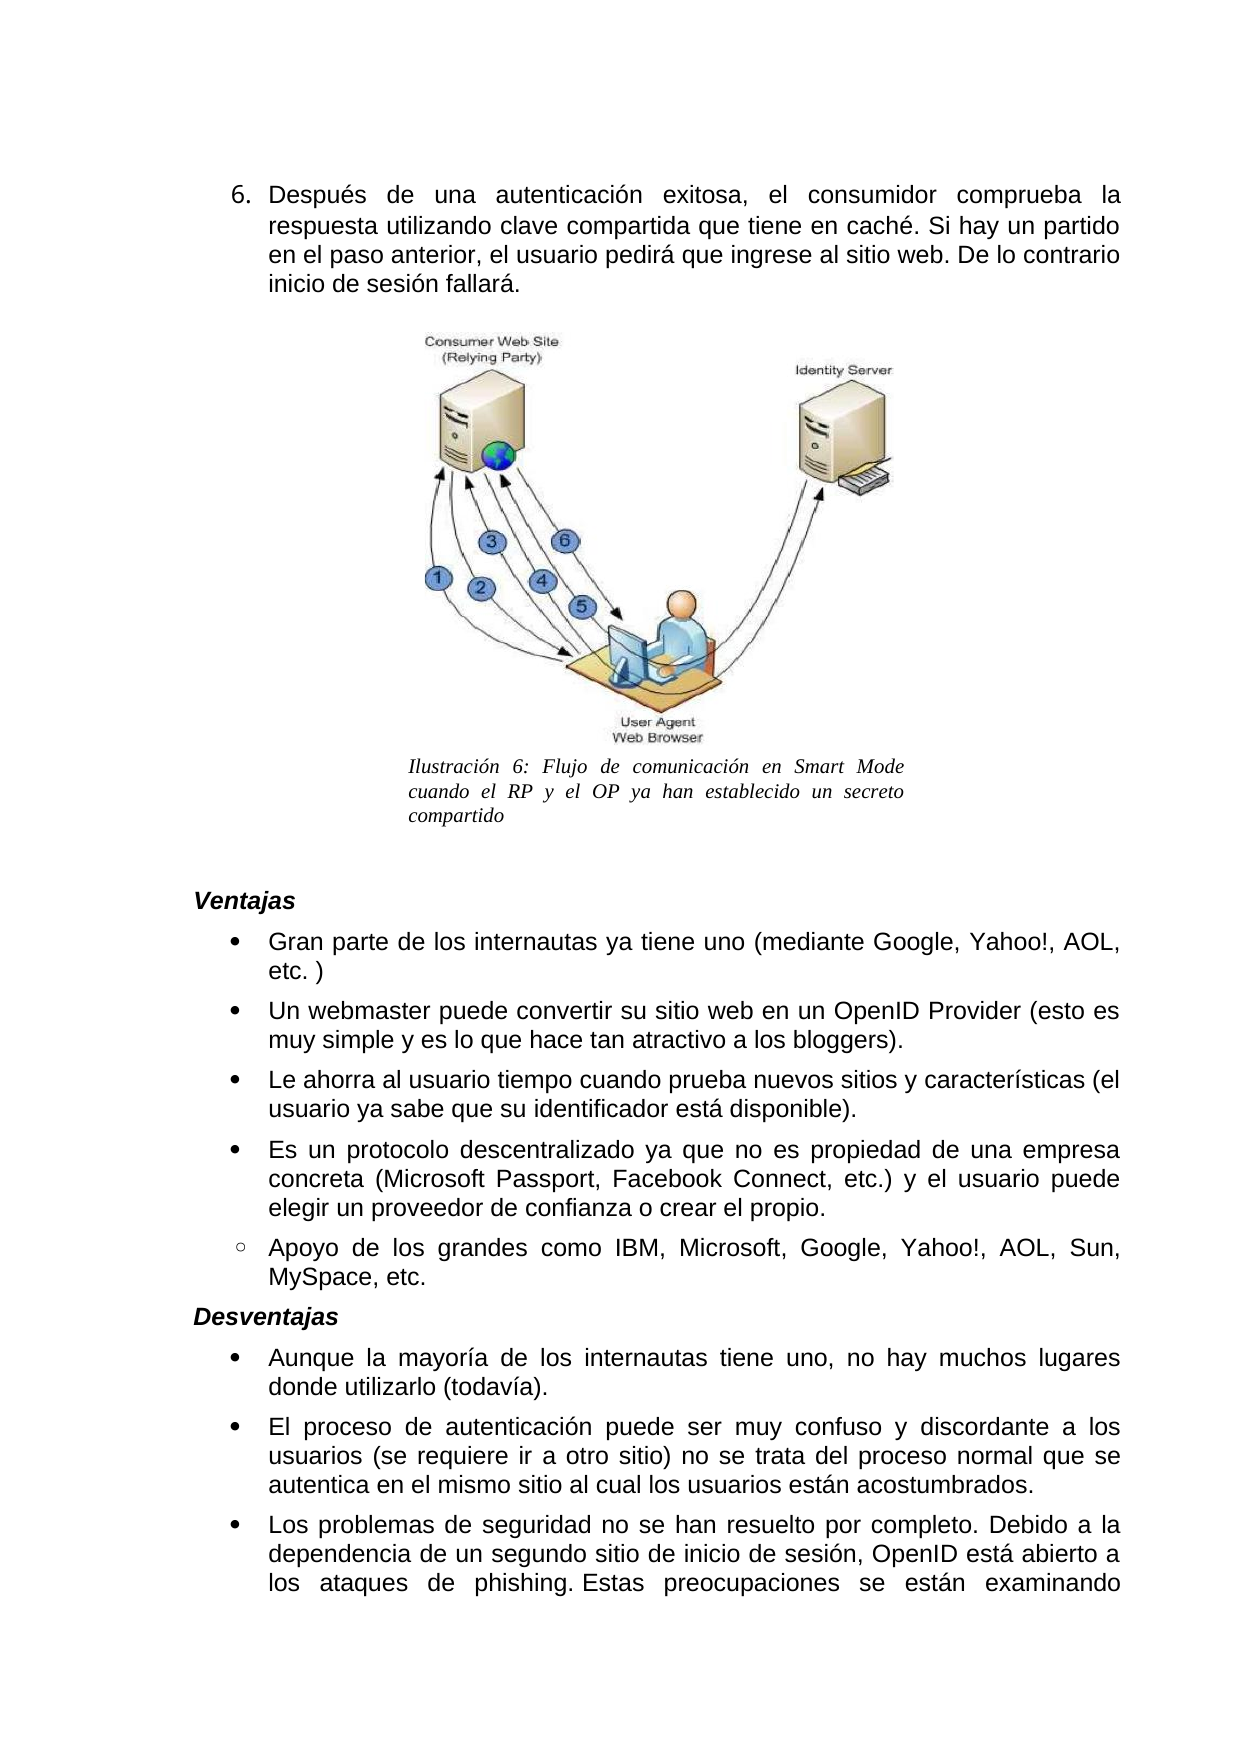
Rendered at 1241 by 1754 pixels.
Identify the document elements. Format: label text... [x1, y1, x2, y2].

list Le ahorra al usuario tiempo cuando prueba nuevos sitios y características (el usuario ya sabe que su identificador está disponible). [864, 1094, 1122, 1123]
list Gran parte de los internautas ya tiene uno (mediante Google, Yahoo!, AOL, etc. ) [231, 927, 268, 984]
text Ilustración 6: Flujo de comunicación en Smart Mode cuando el RP y el OP ya han establecido un secreto compartido [506, 803, 907, 827]
list El proceso de autenticación puede ser muy confuso y discordante a los usuarios (se requiere ir a otro sitio) no se trata del proceso normal que se autentica en el mismo sitio al cual los usuarios están acostumbrados. [231, 1412, 1122, 1499]
picture [424, 332, 894, 746]
list Aunque la mayoría de los internautas tiene uno, no hay muchos lugares donde utilizarlo (todavía). [231, 1343, 268, 1401]
list Apoyo de los grandes como IBM, Microsoft, Google, Yahoo!, AOL, Sun, MySpace, etc. [433, 1262, 1122, 1291]
list Un webmaster puede convertir su sitio web en un OpenID Provider (esto es muy simple y es lo que hace tan atractivo a los bloggers). [912, 1025, 1122, 1054]
list Es un protocolo descentralizado ya que no es propiedad de una empresa concreta (Microsoft Passport, Facebook Connect, etc.) y el usuario puede elegir un proveedor de confianza o crear el propio. [231, 1135, 1122, 1221]
list Después de una autenticación exitosa, el consumidor comprueba la respuesta utilizando clave compartida que tiene en caché. Si hay un partido en el paso anterior, el usuario pedirá que ingrese al sitio web. De lo contrario inicio de sesión fallará. [231, 177, 1122, 297]
list Gran parte de los internautas ya tiene uno (mediante Google, Yahoo!, AOL, etc. ) [331, 956, 1122, 984]
text Desventajas [193, 1302, 1122, 1331]
list Los problemas de seguridad no se han resuelto por completo. Debido a la dependencia de un segundo sitio de inicio de sesión, OpenID está abierto a los ataques de phishing. Estas preocupaciones se están examinando [231, 1510, 1122, 1597]
list Apoyo de los grandes como IBM, Microsoft, Google, Yahoo!, AOL, Sun, MySpace, etc. [231, 1233, 268, 1291]
text Ventajas [303, 886, 1122, 915]
list Aunque la mayoría de los internautas tiene uno, no hay muchos lugares donde utilizarlo (todavía). [556, 1372, 1122, 1401]
